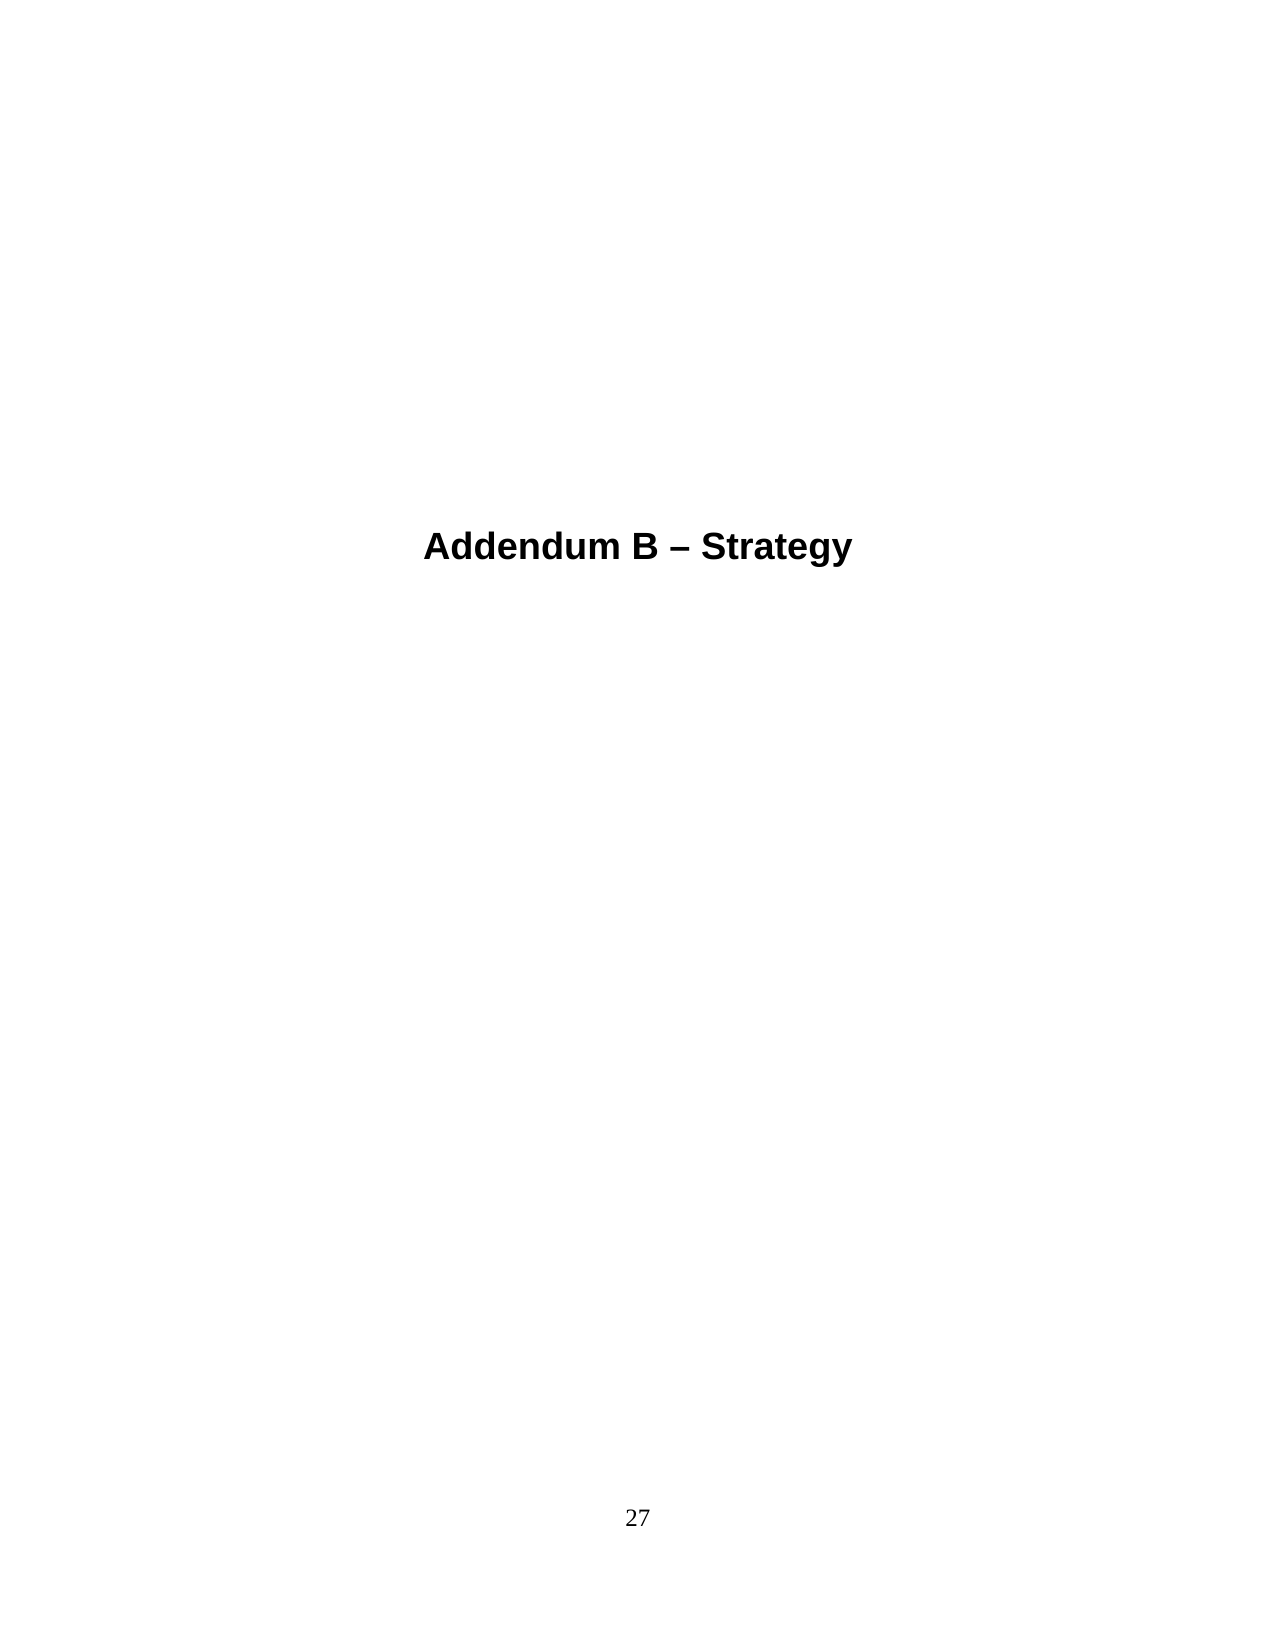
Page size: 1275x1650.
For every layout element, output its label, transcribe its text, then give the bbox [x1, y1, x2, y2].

subtitle Addendum B – Strategy [118, 524, 1157, 568]
